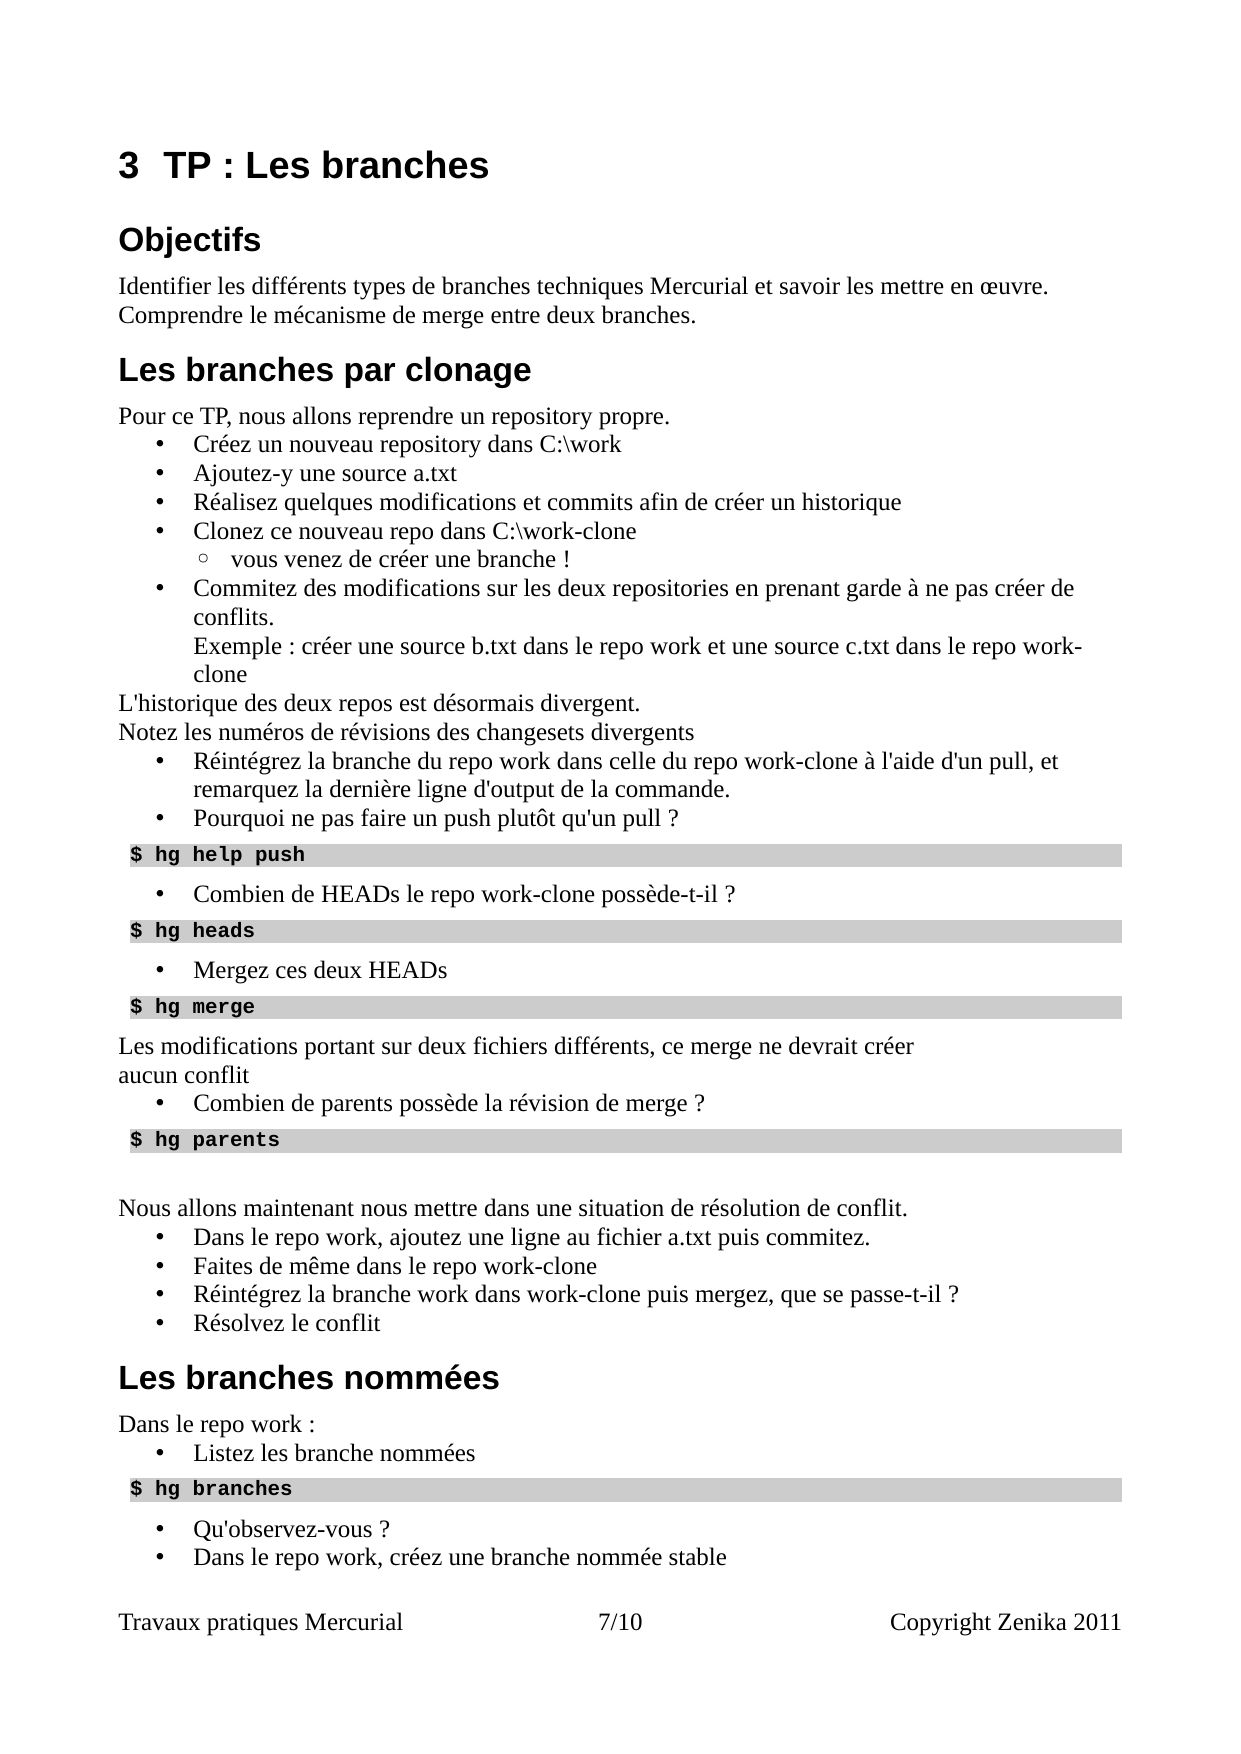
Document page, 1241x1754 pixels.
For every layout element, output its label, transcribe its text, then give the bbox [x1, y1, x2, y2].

subtitle Les branches nommées [118, 1358, 1122, 1396]
list Qu'observez-vous ? [156, 1514, 1122, 1542]
list Réalisez quelques modifications et commits afin de créer un historique [156, 487, 1122, 516]
list Ajoutez-y une source a.txt [156, 458, 1122, 487]
list Dans le repo work, ajoutez une ligne au fichier a.txt puis commitez. [156, 1222, 1122, 1251]
list Réintégrez la branche du repo work dans celle du repo work-clone à l'aide d'un pull, et remarquez la dernière ligne d'output de la commande. [156, 746, 1122, 803]
text Identifier les différents types de branches techniques Mercurial et savoir les mettre en œuvre. Comprendre le mécanisme de merge entre deux branches. [118, 271, 1122, 329]
list Combien de HEADs le repo work-clone possède-t-il ? [156, 879, 1122, 908]
list Mergez ces deux HEADs [156, 955, 1122, 984]
text $ hg parents [130, 1129, 1122, 1153]
subtitle TP : Les branches [118, 143, 1122, 187]
list Combien de parents possède la révision de merge ? [156, 1088, 1122, 1117]
list vous venez de créer une branche ! [193, 544, 1122, 573]
text aucun conflit [118, 1060, 1122, 1088]
list Dans le repo work, créez une branche nommée stable [156, 1542, 1122, 1571]
list Réintégrez la branche work dans work-clone puis mergez, que se passe-t-il ? [156, 1279, 1122, 1308]
text L'historique des deux repos est désormais divergent. [118, 688, 1122, 717]
text $ hg help push [130, 844, 1122, 867]
list Créez un nouveau repository dans C:\work [156, 429, 1122, 458]
list Pourquoi ne pas faire un push plutôt qu'un pull ? [156, 803, 1122, 832]
text Notez les numéros de révisions des changesets divergents [118, 717, 1122, 746]
text Les modifications portant sur deux fichiers différents, ce merge ne devrait créer [118, 1031, 1122, 1060]
subtitle Objectifs [118, 220, 1122, 259]
list Résolvez le conflit [156, 1308, 1122, 1337]
text $ hg branches [130, 1478, 1122, 1502]
list Faites de même dans le repo work-clone [156, 1251, 1122, 1279]
text $ hg merge [130, 996, 1122, 1019]
list Clonez ce nouveau repo dans C:\work-clone [156, 516, 1122, 544]
subtitle Les branches par clonage [118, 349, 1122, 388]
list Listez les branche nommées [156, 1438, 1122, 1466]
text $ hg heads [130, 920, 1122, 943]
text Nous allons maintenant nous mettre dans une situation de résolution de conflit. [118, 1193, 1122, 1222]
text Pour ce TP, nous allons reprendre un repository propre. [118, 401, 1122, 429]
text Dans le repo work : [118, 1409, 1122, 1438]
list Commitez des modifications sur les deux repositories en prenant garde à ne pas créer de conflits. Exemple : créer une source b.txt dans le repo work et une source c.txt dans le repo work-clone [156, 573, 1122, 688]
